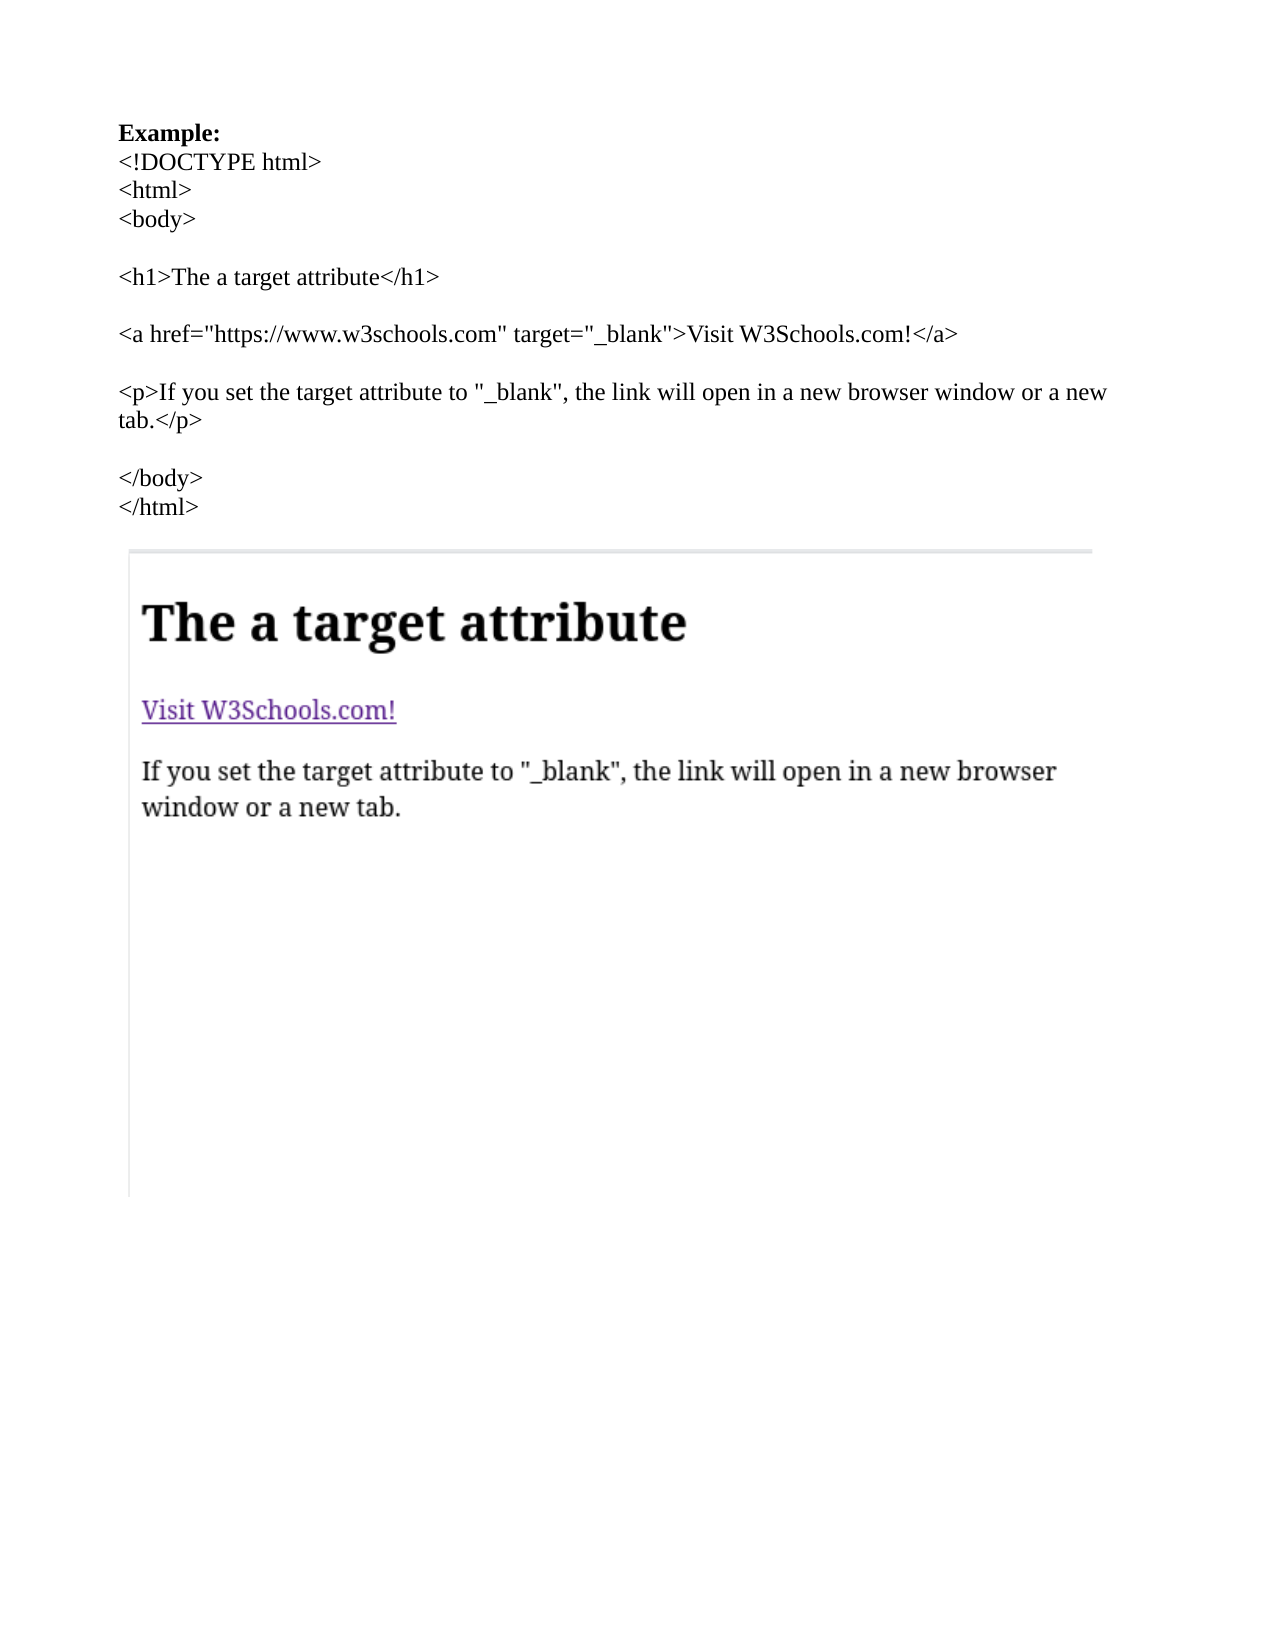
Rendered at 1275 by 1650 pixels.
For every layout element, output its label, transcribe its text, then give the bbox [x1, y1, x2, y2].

text <html> [118, 176, 1157, 204]
text Example: [118, 118, 1157, 147]
text <body> [118, 204, 1157, 233]
text <!DOCTYPE html> [118, 147, 1157, 176]
text </body> [118, 463, 1157, 492]
text <a href="https://www.w3schools.com" target="_blank">Visit W3Schools.com!</a> [118, 319, 1157, 348]
text </html> [118, 492, 1157, 521]
text <p>If you set the target attribute to "_blank", the link will open in a new browser window or a new tab.</p> [118, 377, 1157, 434]
picture [128, 549, 1093, 1197]
text <h1>The a target attribute</h1> [118, 262, 1157, 291]
